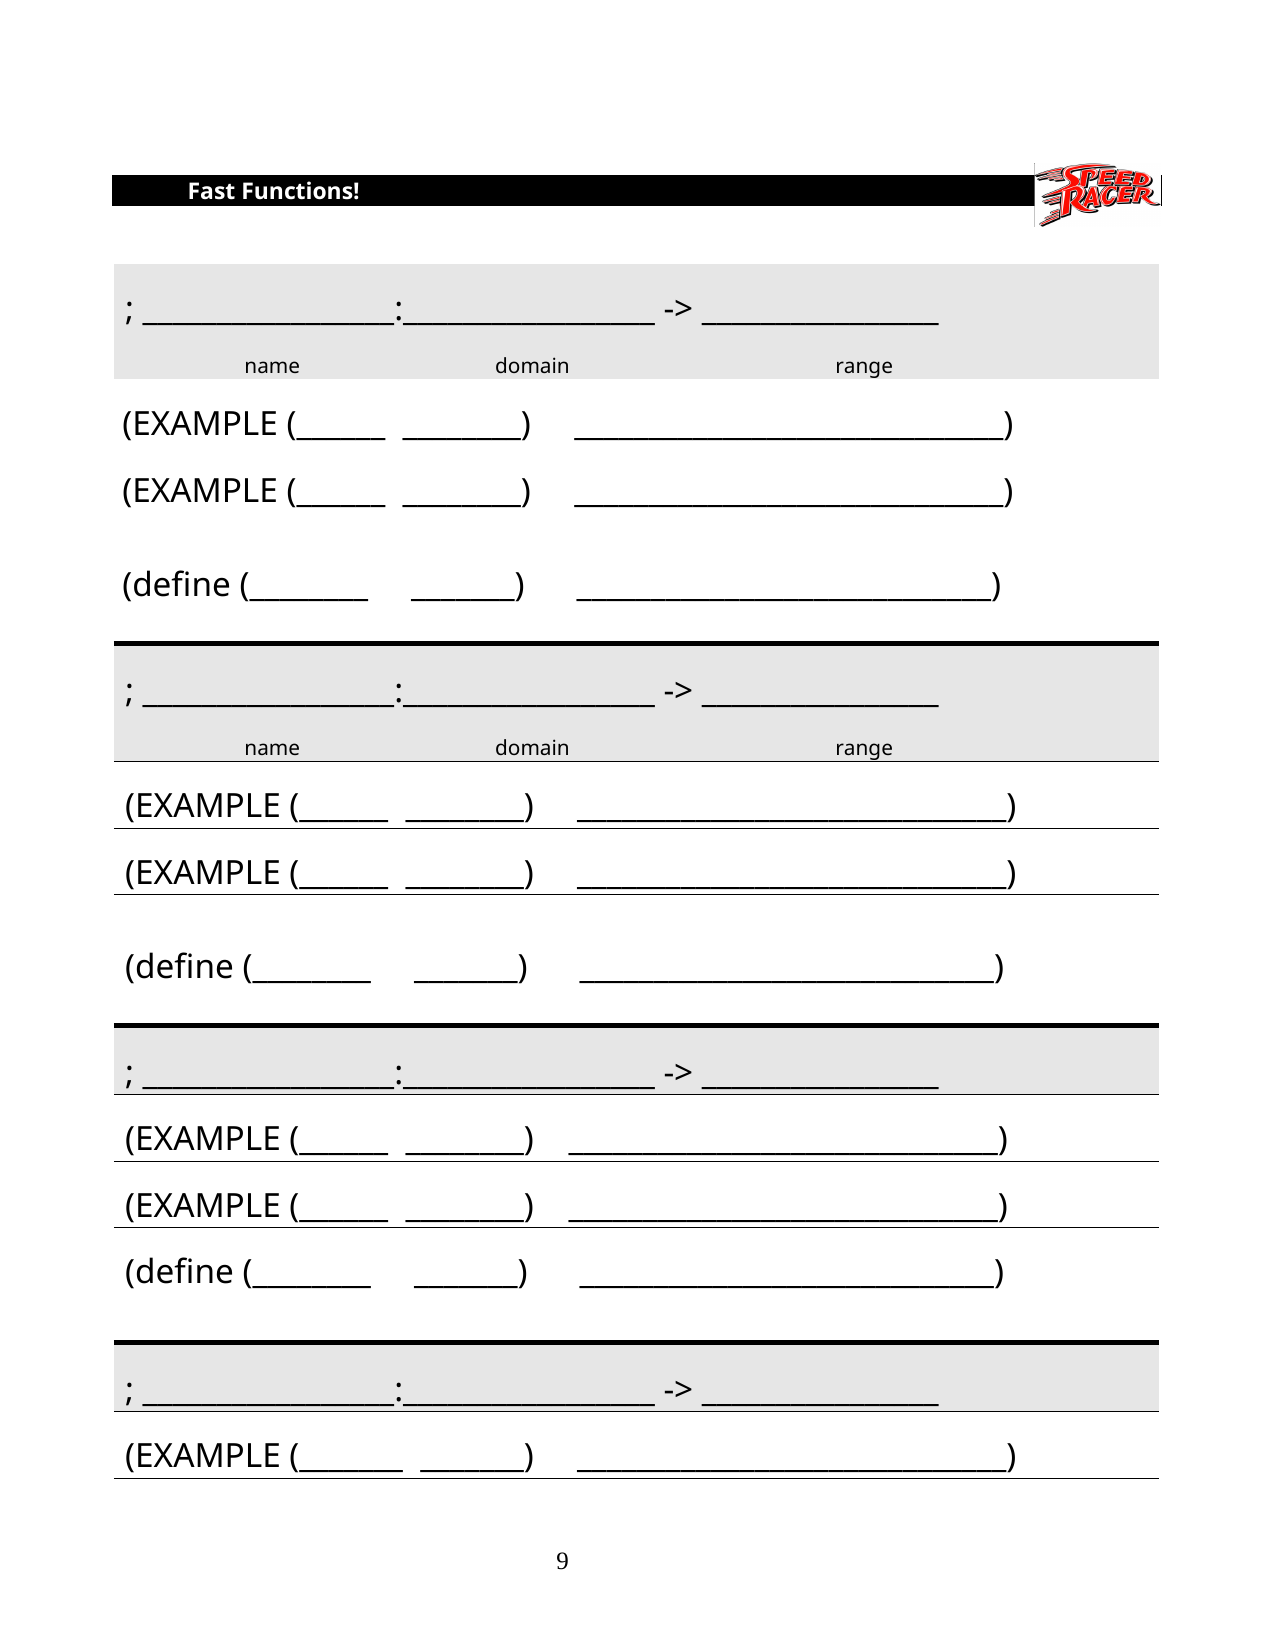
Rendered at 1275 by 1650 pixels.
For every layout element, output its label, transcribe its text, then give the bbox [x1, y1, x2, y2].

table_cell (EXAMPLE (______ ________) _____________________________) [114, 762, 1159, 828]
subtitle Fast Functions! [112, 175, 1034, 206]
table_cell (EXAMPLE (______ ________) _____________________________) [114, 1162, 1159, 1227]
table_cell ; _________________:_________________ -> ________________ name domain range [114, 646, 1159, 761]
table_cell (EXAMPLE (______ ________) _____________________________) [114, 1095, 1159, 1161]
table_cell (EXAMPLE (_______ _______) _____________________________) [114, 1412, 1159, 1477]
table_cell (EXAMPLE (______ ________) _____________________________) [114, 829, 1159, 894]
picture [1034, 163, 1161, 227]
table_cell (EXAMPLE (______ ________) _____________________________) [114, 446, 1159, 512]
table_header ; _________________:_________________ -> ________________ name domain range [114, 264, 1159, 379]
table_cell (define (________ _______) ____________________________) [114, 895, 1159, 1023]
table_cell (define (________ _______) ____________________________) [114, 512, 1159, 641]
table_cell ; _________________:_________________ -> ________________ [114, 1028, 1159, 1094]
table_cell ; _________________:_________________ -> ________________ [114, 1345, 1159, 1411]
table_cell (define (________ _______) ____________________________) [114, 1228, 1159, 1340]
table_cell (EXAMPLE (______ ________) _____________________________) [114, 379, 1159, 446]
